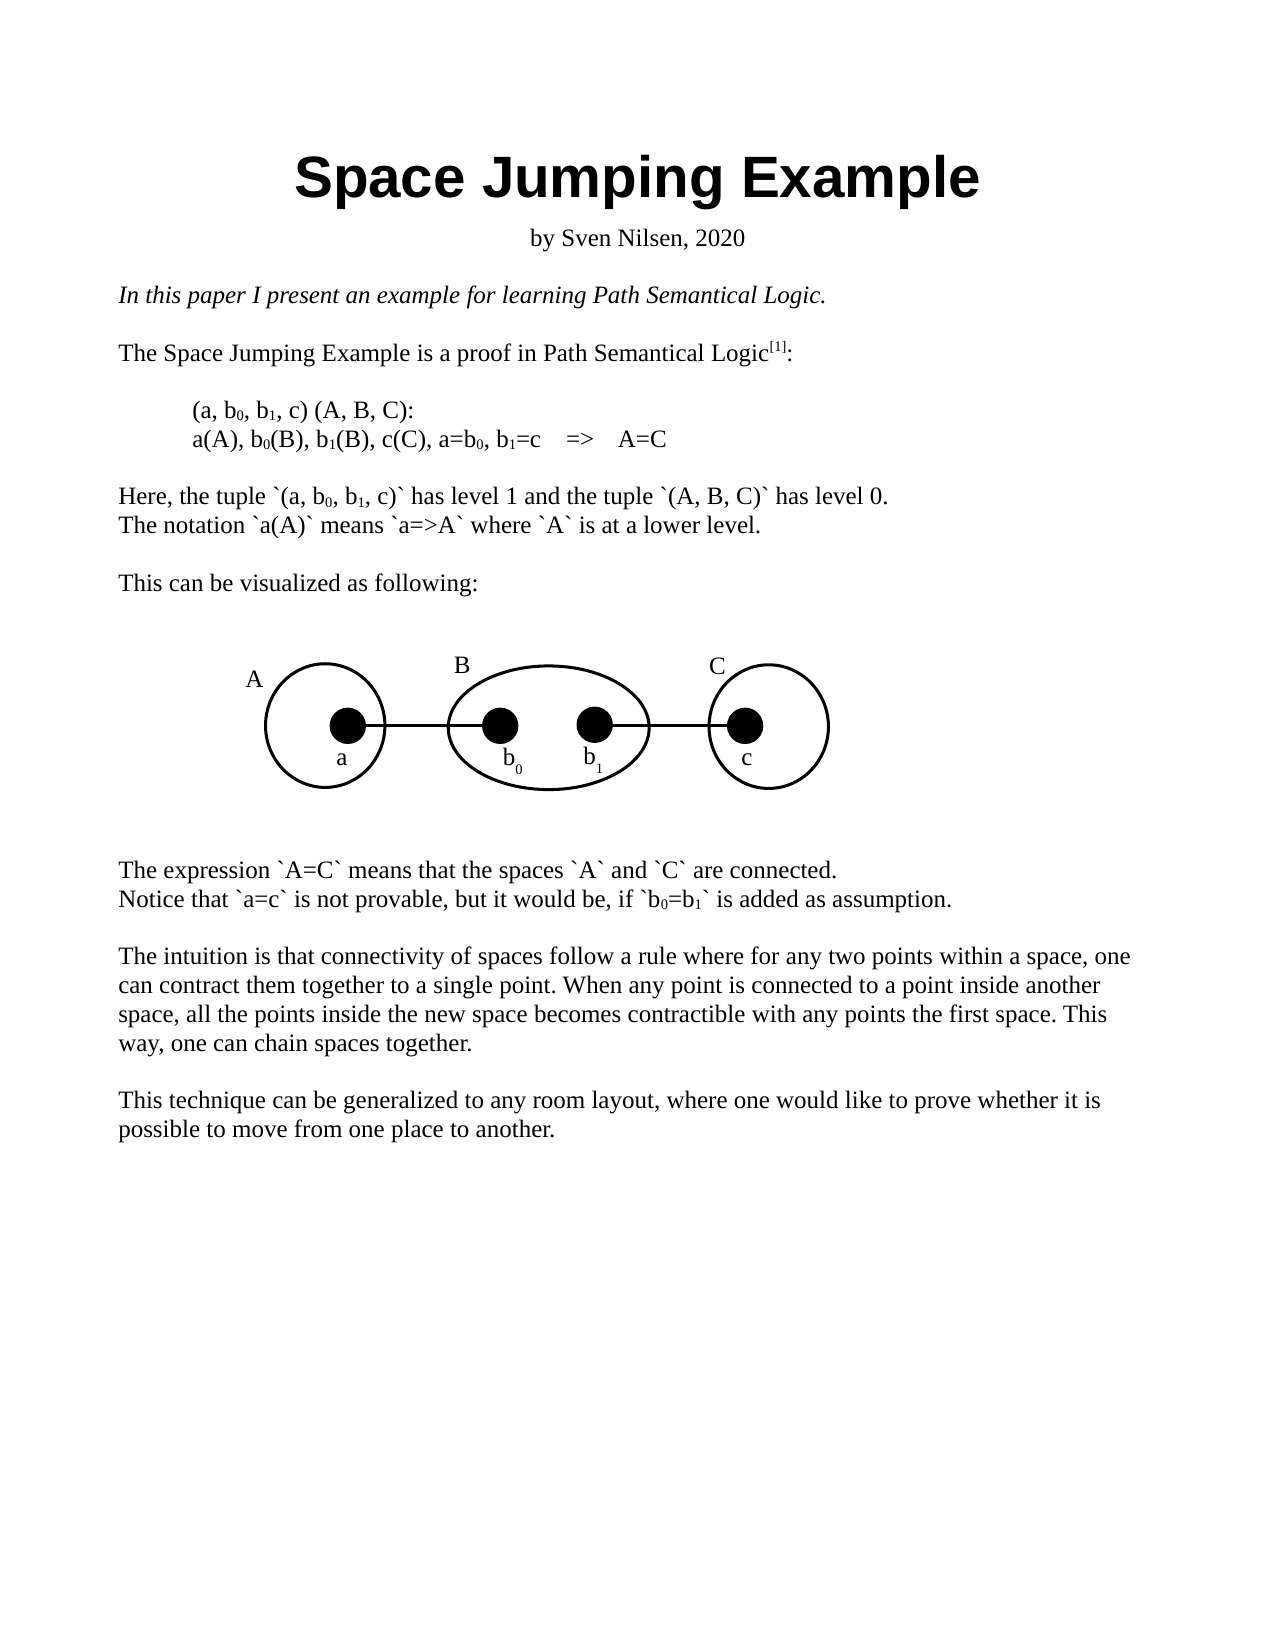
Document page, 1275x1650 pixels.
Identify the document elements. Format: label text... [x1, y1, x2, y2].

text In this paper I present an example for learning Path Semantical Logic. [118, 280, 1157, 309]
text by Sven Nilsen, 2020 [118, 223, 1157, 251]
text a(A), b0(B), b1(B), c(C), a=b0, b1=c => A=C [118, 424, 1157, 453]
text Notice that `a=c` is not provable, but it would be, if `b0=b1` is added as assumption. [118, 884, 1157, 913]
text The expression `A=C` means that the spaces `A` and `C` are connected. [118, 855, 1157, 884]
text Here, the tuple `(a, b0, b1, c)` has level 1 and the tuple `(A, B, C)` has level 0. [118, 481, 1157, 510]
text The intuition is that connectivity of spaces follow a rule where for any two points within a space, one can contract them together to a single point. When any point is connected to a point inside another space, all the points inside the new space becomes contractible with any points the first space. This way, one can chain spaces together. [118, 941, 1157, 1056]
title Space Jumping Example [118, 143, 1157, 210]
text The notation `a(A)` means `a=>A` where `A` is at a lower level. [118, 510, 1157, 539]
text This can be visualized as following: [118, 568, 1157, 596]
text The Space Jumping Example is a proof in Path Semantical Logic[1]: [118, 338, 1157, 366]
text (a, b0, b1, c) (A, B, C): [118, 395, 1157, 424]
text This technique can be generalized to any room layout, where one would like to prove whether it is possible to move from one place to another. [118, 1085, 1157, 1143]
